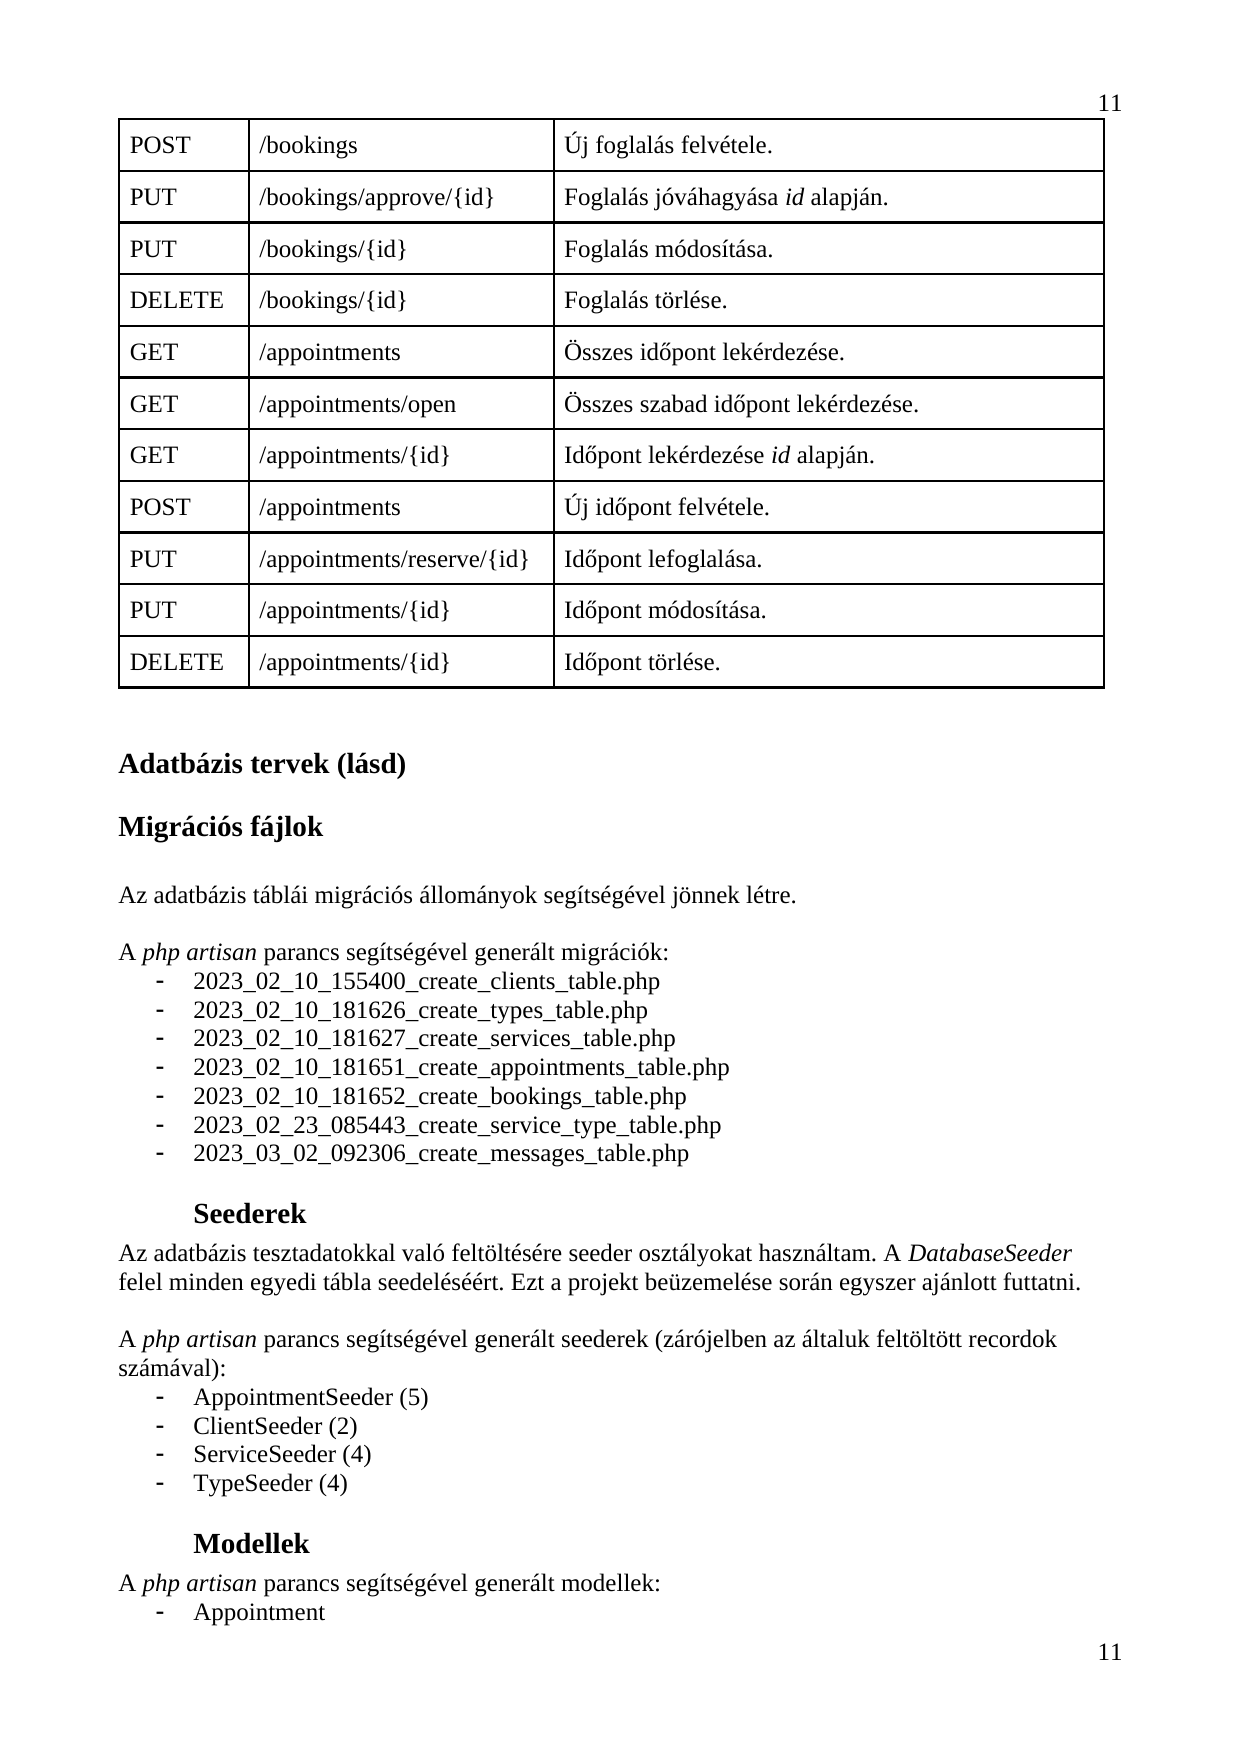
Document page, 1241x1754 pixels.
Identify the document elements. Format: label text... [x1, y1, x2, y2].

table_cell Időpont törlése. [555, 637, 1103, 686]
list AppointmentSeeder (5) [156, 1382, 1122, 1411]
subtitle Migrációs fájlok [118, 809, 1122, 843]
table_cell PUT [120, 172, 248, 221]
list 2023_02_10_155400_create_clients_table.php [156, 966, 1122, 995]
table_cell PUT [120, 224, 248, 273]
table_cell /bookings/approve/{id} [250, 172, 553, 221]
list 2023_02_10_181652_create_bookings_table.php [156, 1081, 1122, 1110]
text A php artisan parancs segítségével generált migrációk: [118, 937, 1122, 966]
text Az adatbázis táblái migrációs állományok segítségével jönnek létre. [118, 880, 1122, 908]
table_cell DELETE [120, 637, 248, 686]
table_cell GET [120, 430, 248, 480]
table_cell Foglalás jóváhagyása id alapján. [555, 172, 1103, 221]
text A php artisan parancs segítségével generált seederek (zárójelben az általuk feltöltött recordok számával): [118, 1324, 1122, 1382]
table_cell /appointments/reserve/{id} [250, 534, 553, 583]
table_cell POST [120, 482, 248, 531]
table_cell /bookings/{id} [250, 275, 553, 325]
list TypeSeeder (4) [156, 1468, 1122, 1497]
list Appointment [156, 1597, 1122, 1626]
table_cell Foglalás módosítása. [555, 224, 1103, 273]
text A php artisan parancs segítségével generált modellek: [118, 1568, 1122, 1597]
table_cell /bookings/{id} [250, 224, 553, 273]
table_cell /appointments/{id} [250, 430, 553, 480]
table_cell DELETE [120, 275, 248, 325]
subtitle Adatbázis tervek (lásd) [118, 746, 1122, 780]
table_cell Új időpont felvétele. [555, 482, 1103, 531]
text Az adatbázis tesztadatokkal való feltöltésére seeder osztályokat használtam. A DatabaseSeeder felel minden egyedi tábla seedeléséért. Ezt a projekt beüzemelése során egyszer ajánlott futtatni. [118, 1238, 1122, 1296]
table_cell Új foglalás felvétele. [555, 120, 1103, 170]
table_cell /bookings [250, 120, 553, 170]
table_cell /appointments [250, 327, 553, 376]
table_cell Foglalás törlése. [555, 275, 1103, 325]
list 2023_03_02_092306_create_messages_table.php [156, 1138, 1122, 1167]
table_cell Időpont lekérdezése id alapján. [555, 430, 1103, 480]
list 2023_02_10_181626_create_types_table.php [156, 995, 1122, 1023]
table_cell Összes időpont lekérdezése. [555, 327, 1103, 376]
subtitle Modellek [118, 1526, 1122, 1560]
table_cell /appointments [250, 482, 553, 531]
table_cell GET [120, 327, 248, 376]
table_cell /appointments/{id} [250, 637, 553, 686]
table_cell GET [120, 379, 248, 428]
table_cell PUT [120, 585, 248, 635]
list 2023_02_10_181651_create_appointments_table.php [156, 1052, 1122, 1081]
subtitle Seederek [118, 1196, 1122, 1230]
table_cell /appointments/open [250, 379, 553, 428]
table_cell POST [120, 120, 248, 170]
table_cell /appointments/{id} [250, 585, 553, 635]
table_cell Összes szabad időpont lekérdezése. [555, 379, 1103, 428]
list 2023_02_10_181627_create_services_table.php [156, 1023, 1122, 1052]
table_cell Időpont módosítása. [555, 585, 1103, 635]
list ClientSeeder (2) [156, 1411, 1122, 1439]
table_cell PUT [120, 534, 248, 583]
table_cell Időpont lefoglalása. [555, 534, 1103, 583]
list ServiceSeeder (4) [156, 1439, 1122, 1468]
list 2023_02_23_085443_create_service_type_table.php [156, 1110, 1122, 1138]
